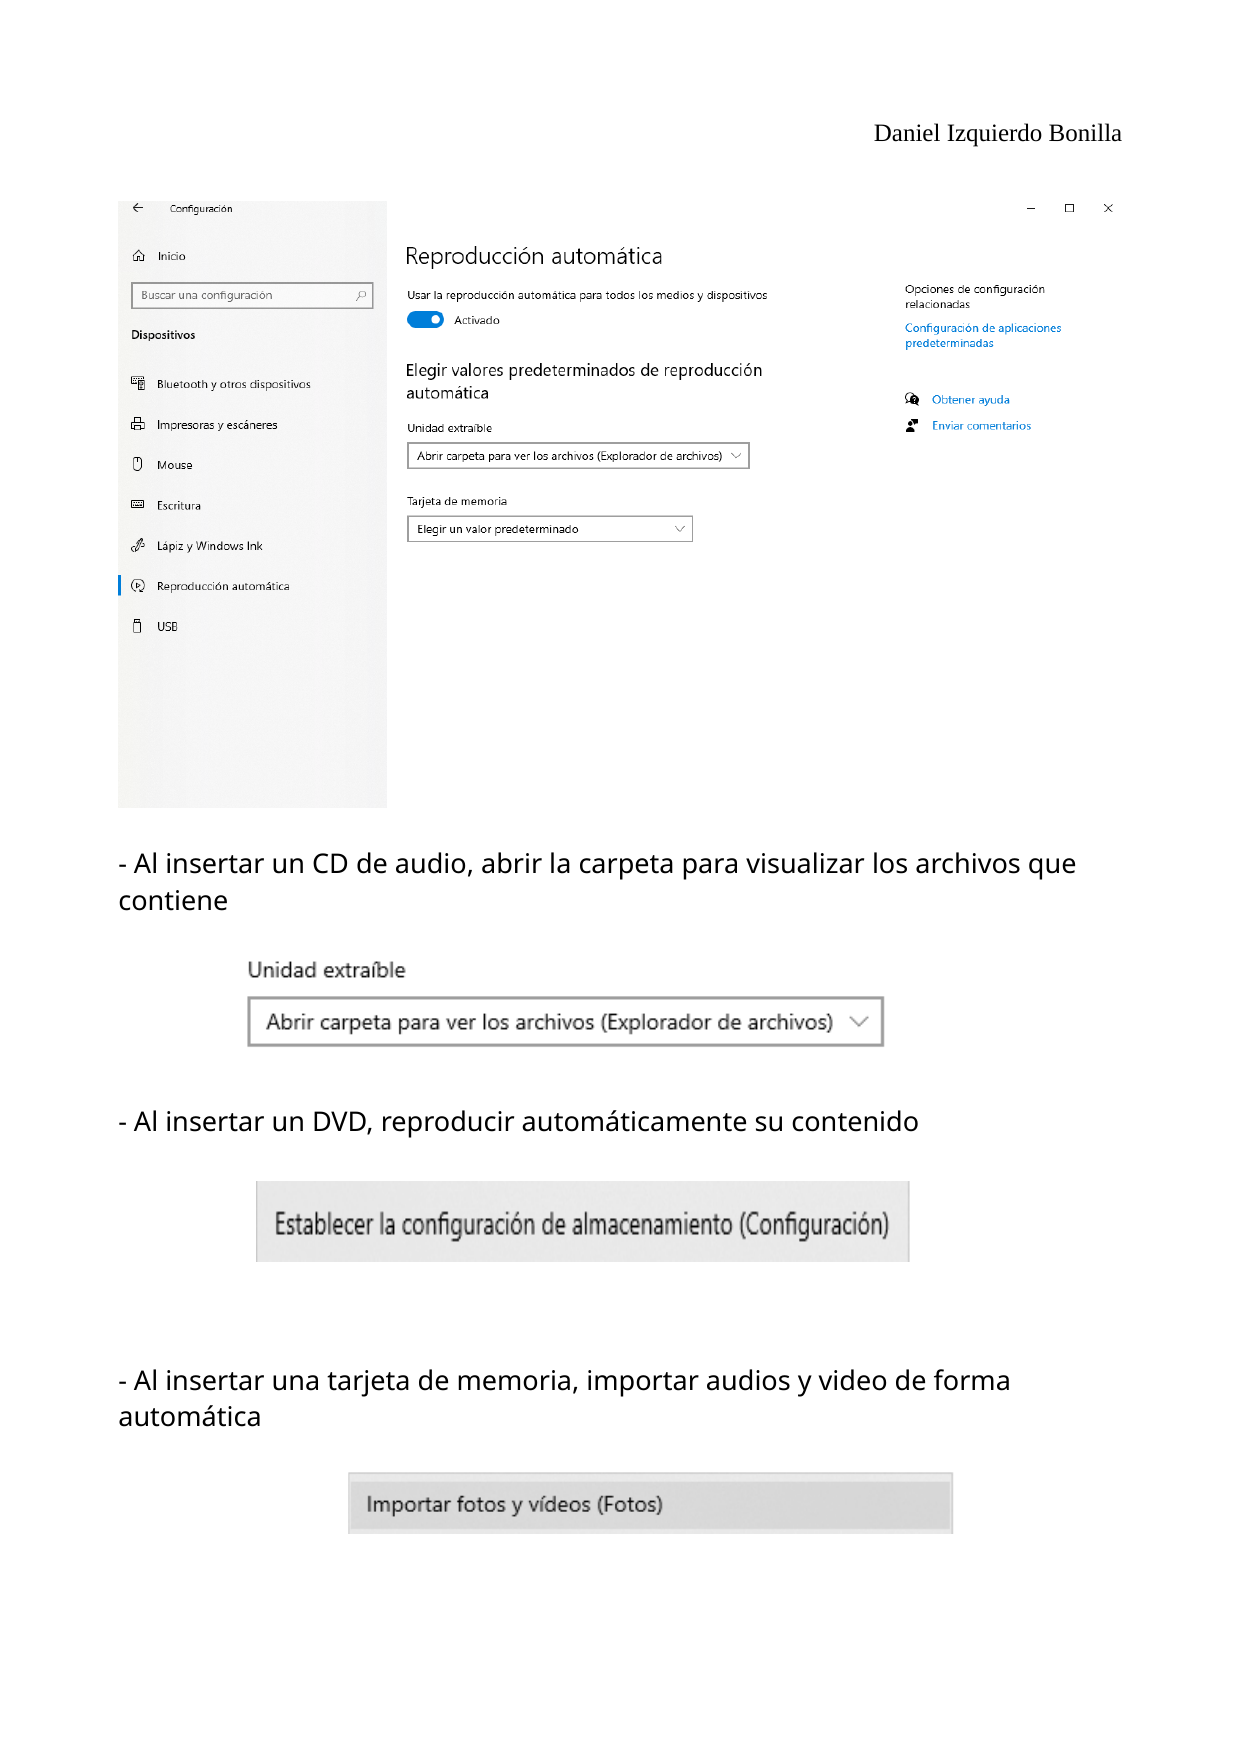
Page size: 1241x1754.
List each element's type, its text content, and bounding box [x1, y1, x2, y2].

picture [348, 1471, 958, 1534]
picture [218, 955, 1022, 1066]
text - Al insertar una tarjeta de memoria, importar audios y video de forma automática [118, 1361, 1122, 1435]
picture [118, 201, 1123, 808]
picture [256, 1181, 913, 1262]
text - Al insertar un DVD, reproducir automáticamente su contenido [118, 1103, 1122, 1140]
text - Al insertar un CD de audio, abrir la carpeta para visualizar los archivos que contiene [118, 844, 1122, 918]
